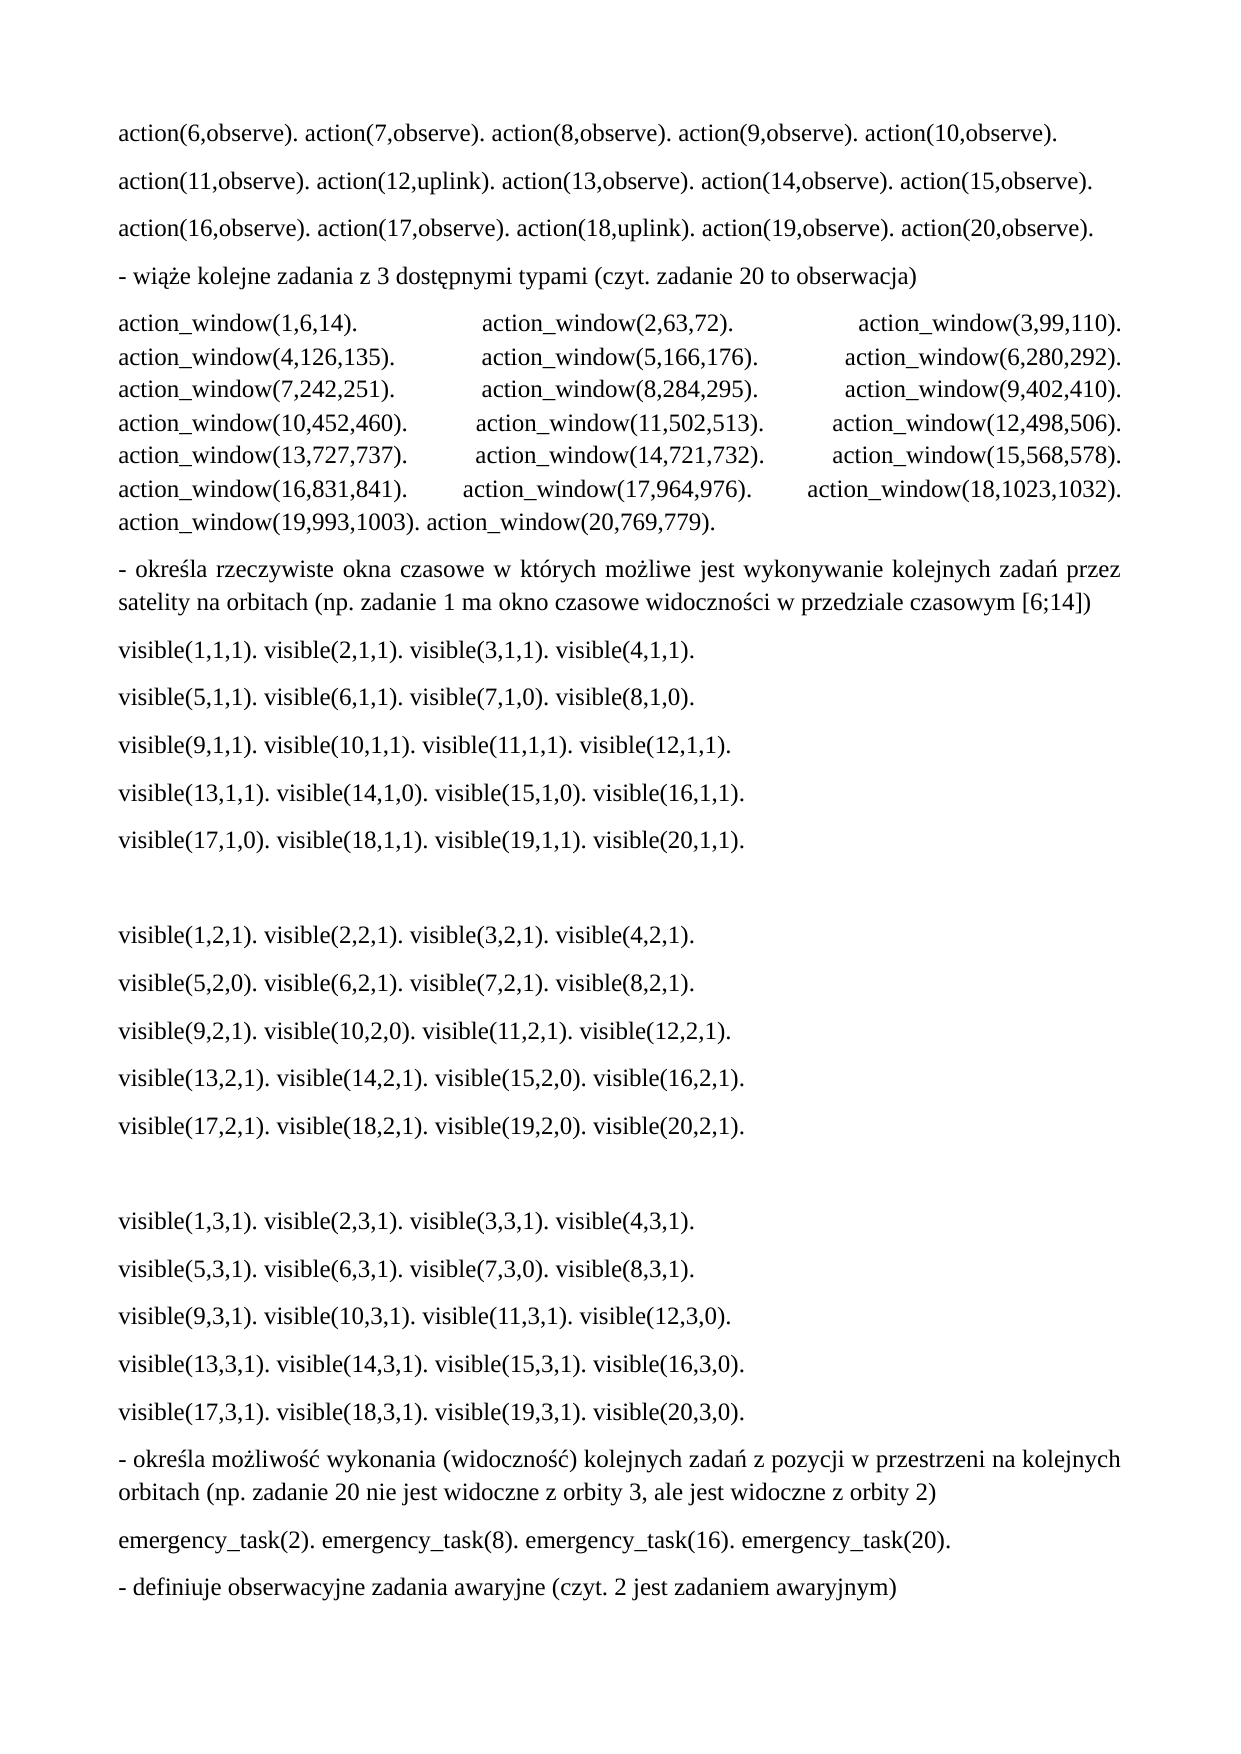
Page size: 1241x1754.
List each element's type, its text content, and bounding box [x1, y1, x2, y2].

text action(16,observe). action(17,observe). action(18,uplink). action(19,observe). action(20,observe). [118, 213, 1122, 242]
text - definiuje obserwacyjne zadania awaryjne (czyt. 2 jest zadaniem awaryjnym) [118, 1572, 1122, 1601]
text visible(9,2,1). visible(10,2,0). visible(11,2,1). visible(12,2,1). [118, 1016, 1122, 1044]
text visible(13,1,1). visible(14,1,0). visible(15,1,0). visible(16,1,1). [118, 778, 1122, 806]
text - określa rzeczywiste okna czasowe w których możliwe jest wykonywanie kolejnych zadań przez satelity na orbitach (np. zadanie 1 ma okno czasowe widoczności w przedziale czasowym [6;14]) [118, 554, 1122, 616]
text - wiąże kolejne zadania z 3 dostępnymi typami (czyt. zadanie 20 to obserwacja) [118, 261, 1122, 290]
text visible(17,2,1). visible(18,2,1). visible(19,2,0). visible(20,2,1). [118, 1111, 1122, 1140]
text visible(5,2,0). visible(6,2,1). visible(7,2,1). visible(8,2,1). [118, 968, 1122, 997]
text visible(9,1,1). visible(10,1,1). visible(11,1,1). visible(12,1,1). [118, 730, 1122, 759]
text visible(1,3,1). visible(2,3,1). visible(3,3,1). visible(4,3,1). [118, 1206, 1122, 1235]
text action_window(1,6,14). action_window(2,63,72). action_window(3,99,110). action_window(4,126,135). action_window(5,166,176). action_window(6,280,292). action_window(7,242,251). action_window(8,284,295). action_window(9,402,410). action_window(10,452,460). action_window(11,502,513). action_window(12,498,506). action_window(13,727,737). action_window(14,721,732). action_window(15,568,578). action_window(16,831,841). action_window(17,964,976). action_window(18,1023,1032). action_window(19,993,1003). action_window(20,769,779). [118, 308, 1122, 535]
text visible(5,3,1). visible(6,3,1). visible(7,3,0). visible(8,3,1). [118, 1254, 1122, 1282]
text visible(17,1,0). visible(18,1,1). visible(19,1,1). visible(20,1,1). [118, 825, 1122, 854]
text visible(5,1,1). visible(6,1,1). visible(7,1,0). visible(8,1,0). [118, 682, 1122, 711]
text emergency_task(2). emergency_task(8). emergency_task(16). emergency_task(20). [118, 1525, 1122, 1553]
text visible(13,2,1). visible(14,2,1). visible(15,2,0). visible(16,2,1). [118, 1063, 1122, 1092]
text action(11,observe). action(12,uplink). action(13,observe). action(14,observe). action(15,observe). [118, 166, 1122, 194]
text visible(9,3,1). visible(10,3,1). visible(11,3,1). visible(12,3,0). [118, 1301, 1122, 1330]
text visible(1,1,1). visible(2,1,1). visible(3,1,1). visible(4,1,1). [118, 635, 1122, 664]
text visible(1,2,1). visible(2,2,1). visible(3,2,1). visible(4,2,1). [118, 921, 1122, 949]
text action(6,observe). action(7,observe). action(8,observe). action(9,observe). action(10,observe). [118, 118, 1122, 147]
text visible(17,3,1). visible(18,3,1). visible(19,3,1). visible(20,3,0). [118, 1397, 1122, 1425]
text visible(13,3,1). visible(14,3,1). visible(15,3,1). visible(16,3,0). [118, 1349, 1122, 1378]
text - określa możliwość wykonania (widoczność) kolejnych zadań z pozycji w przestrzeni na kolejnych orbitach (np. zadanie 20 nie jest widoczne z orbity 3, ale jest widoczne z orbity 2) [118, 1444, 1122, 1506]
